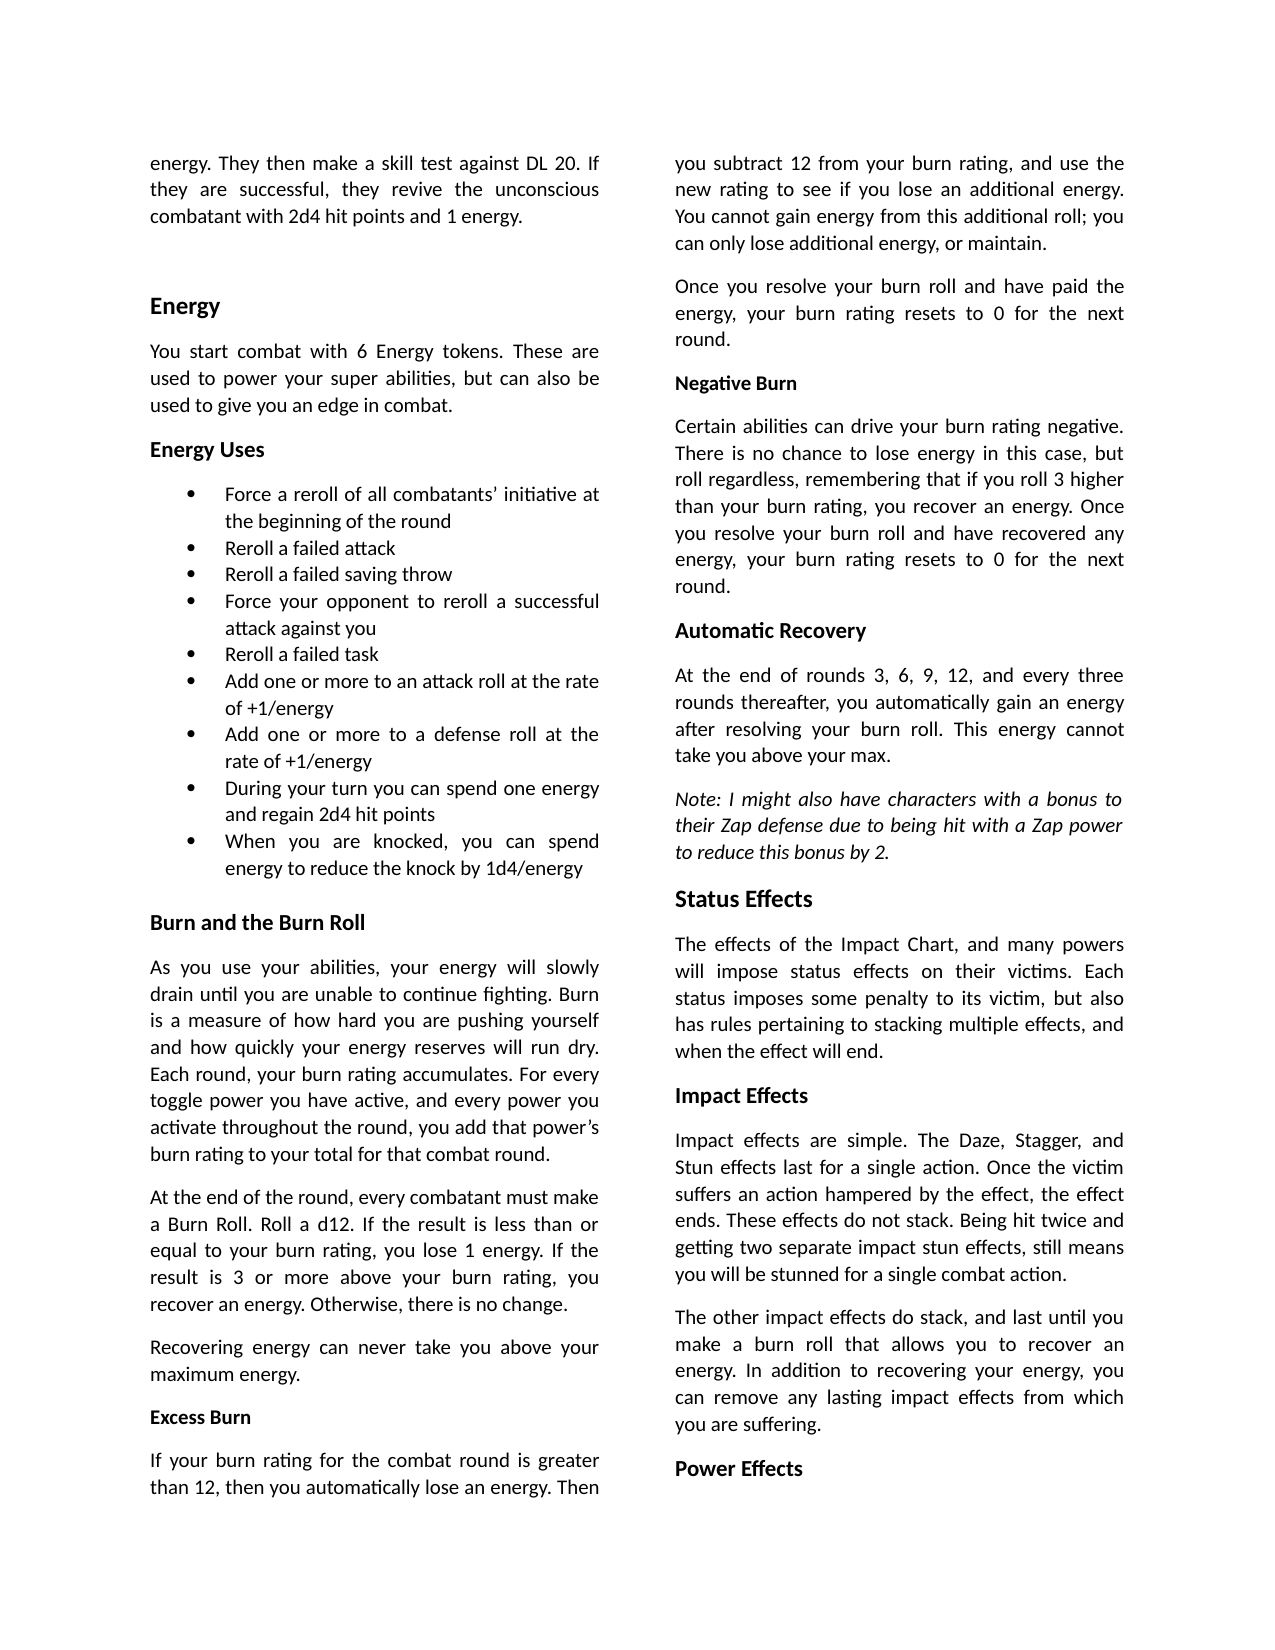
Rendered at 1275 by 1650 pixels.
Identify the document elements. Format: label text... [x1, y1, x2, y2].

text Impact Effects [675, 1081, 1125, 1109]
text The other impact effects do stack, and last until you make a burn roll that allows you to recover an energy. In addition to recovering your energy, you can remove any lasting impact effects from which you are suffering. [675, 1304, 1125, 1436]
text You start combat with 6 Energy tokens. These are used to power your super abilities, but can also be used to give you an edge in combat. [150, 339, 600, 417]
text Recovering energy can never take you above your maximum energy. [150, 1334, 600, 1386]
text If your burn rating for the combat round is greater than 12, then you automatically lose an energy. Then [150, 1447, 600, 1499]
text Certain abilities can drive your burn rating negative. There is no chance to lose energy in this case, but roll regardless, remembering that if you roll 3 higher than your burn rating, you recover an energy. Once you resolve your burn roll and have recovered any energy, your burn rating resets to 0 for the next round. [675, 413, 1125, 599]
text Energy Uses [150, 435, 600, 463]
text Burn and the Burn Roll [150, 908, 600, 936]
text As you use your abilities, your energy will slowly drain until you are unable to continue fighting. Burn is a measure of how hard you are pushing yourself and how quickly your energy reserves will run dry. Each round, your burn rating accumulates. For every toggle power you have active, and every power you activate throughout the round, you add that power’s burn rating to your total for that combat round. [150, 954, 600, 1166]
list Add one or more to an attack roll at the rate of +1/energy [187, 668, 600, 720]
text The effects of the Impact Chart, and many powers will impose status effects on their victims. Each status imposes some penalty to its victim, but also has rules pertaining to stacking multiple effects, and when the effect will end. [675, 931, 1125, 1063]
text Once you resolve your burn roll and have paid the energy, your burn rating resets to 0 for the next round. [675, 273, 1125, 352]
list Reroll a failed task [187, 641, 600, 667]
list Add one or more to a defense roll at the rate of +1/energy [187, 721, 600, 773]
text At the end of rounds 3, 6, 9, 12, and every three rounds thereafter, you automatically gain an energy after resolving your burn roll. This energy cannot take you above your max. [675, 663, 1125, 768]
text At the end of the round, every combatant must make a Burn Roll. Roll a d12. If the result is less than or equal to your burn rating, you lose 1 energy. If the result is 3 or more above your burn rating, you recover an energy. Otherwise, there is no change. [150, 1184, 600, 1316]
text you subtract 12 from your burn rating, and use the new rating to see if you lose an additional energy. You cannot gain energy from this additional roll; you can only lose additional energy, or maintain. [675, 150, 1125, 255]
text Note: I might also have characters with a bonus to their Zap defense due to being hit with a Zap power to reduce this bonus by 2. [675, 786, 1125, 865]
list Force your opponent to reroll a successful attack against you [187, 588, 600, 640]
text Negative Burn [675, 370, 1125, 395]
text Status Effects [675, 883, 1125, 913]
text Energy [150, 290, 600, 321]
list Force a reroll of all combatants’ initiative at the beginning of the round [187, 481, 600, 533]
text Impact effects are simple. The Daze, Stagger, and Stun effects last for a single action. Once the victim suffers an action hampered by the effect, the effect ends. These effects do not stack. Being hit twice and getting two separate impact stun effects, still means you will be stunned for a single combat action. [675, 1127, 1125, 1286]
text Excess Burn [150, 1404, 600, 1429]
list Reroll a failed saving throw [187, 561, 600, 587]
text Power Effects [675, 1454, 1125, 1482]
list During your turn you can spend one energy and regain 2d4 hit points [187, 775, 600, 827]
list When you are knocked, you can spend energy to reduce the knock by 1d4/energy [187, 828, 600, 880]
list Reroll a failed attack [187, 535, 600, 560]
text energy. They then make a skill test against DL 20. If they are successful, they revive the unconscious combatant with 2d4 hit points and 1 energy. [150, 150, 600, 229]
text Automatic Recovery [675, 617, 1125, 645]
